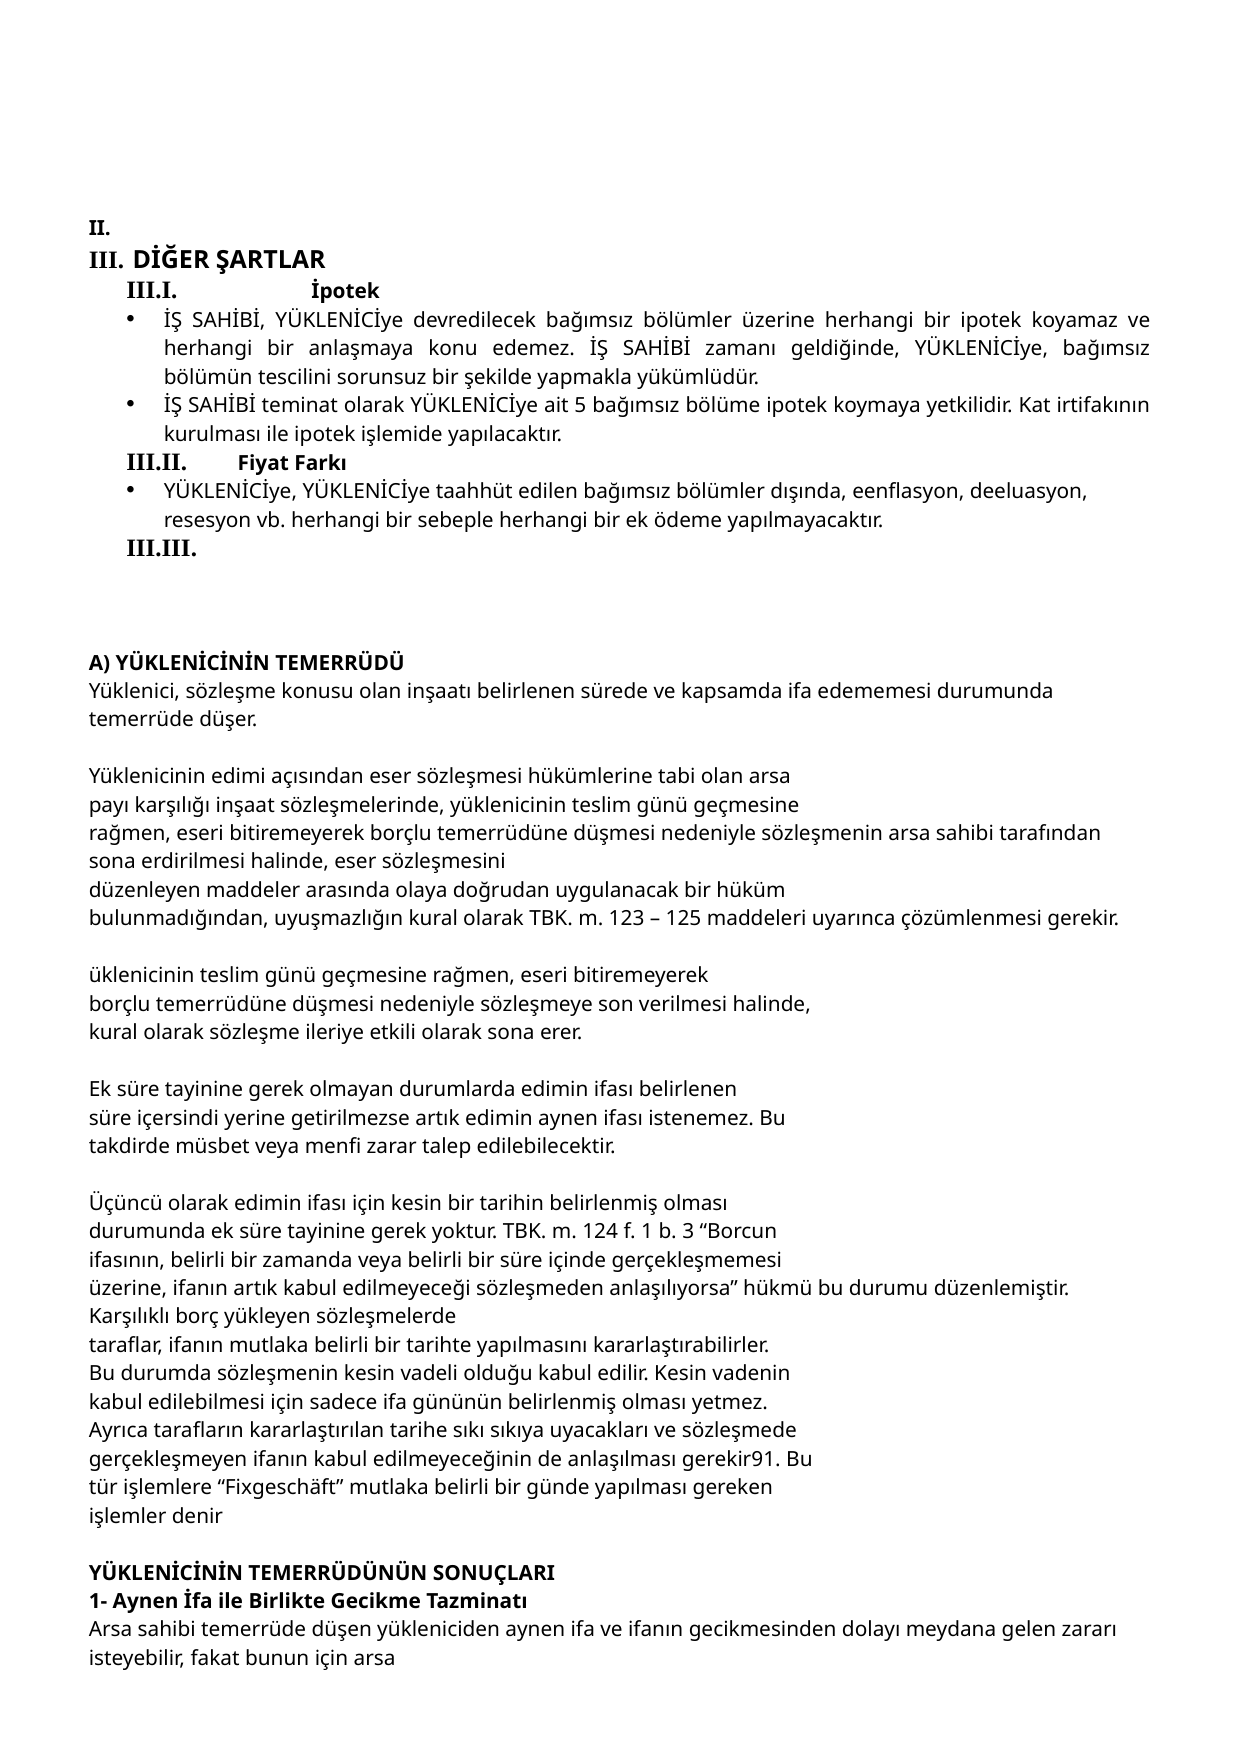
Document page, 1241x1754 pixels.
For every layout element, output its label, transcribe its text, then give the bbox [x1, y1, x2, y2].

list İŞ SAHİBİ, YÜKLENİCİye devredilecek bağımsız bölümler üzerine herhangi bir ipotek koyamaz ve herhangi bir anlaşmaya konu edemez. İŞ SAHİBİ zamanı geldiğinde, YÜKLENİCİye, bağımsız bölümün tescilini sorunsuz bir şekilde yapmakla yükümlüdür. [126, 305, 1152, 390]
list İŞ SAHİBİ teminat olarak YÜKLENİCİye ait 5 bağımsız bölüme ipotek koymaya yetkilidir. Kat irtifakının kurulması ile ipotek işlemide yapılacaktır. [126, 390, 1152, 447]
text Ek süre tayinine gerek olmayan durumlarda edimin ifası belirlenen süre içersindi yerine getirilmezse artık edimin aynen ifası istenemez. Bu takdirde müsbet veya menfi zarar talep edilebilecektir. [88, 1074, 1152, 1159]
text Yüklenicinin edimi açısından eser sözleşmesi hükümlerine tabi olan arsa payı karşılığı inşaat sözleşmelerinde, yüklenicinin teslim günü geçmesine rağmen, eseri bitiremeyerek borçlu temerrüdüne düşmesi nedeniyle sözleşmenin arsa sahibi tarafından sona erdirilmesi halinde, eser sözleşmesini düzenleyen maddeler arasında olaya doğrudan uygulanacak bir hüküm bulunmadığından, uyuşmazlığın kural olarak TBK. m. 123 – 125 maddeleri uyarınca çözümlenmesi gerekir. [88, 761, 1152, 932]
list DİĞER ŞARTLAR [88, 241, 1152, 276]
text A) YÜKLENİCİNİN TEMERRÜDÜ Yüklenici, sözleşme konusu olan inşaatı belirlenen sürede ve kapsamda ifa edememesi durumunda temerrüde düşer. [88, 648, 1152, 733]
text YÜKLENİCİNİN TEMERRÜDÜNÜN SONUÇLARI [88, 1558, 1152, 1586]
list YÜKLENİCİye, YÜKLENİCİye taahhüt edilen bağımsız bölümler dışında, eenflasyon, deeluasyon, resesyon vb. herhangi bir sebeple herhangi bir ek ödeme yapılmayacaktır. [126, 477, 1152, 533]
text üklenicinin teslim günü geçmesine rağmen, eseri bitiremeyerek borçlu temerrüdüne düşmesi nedeniyle sözleşmeye son verilmesi halinde, kural olarak sözleşme ileriye etkili olarak sona erer. [88, 960, 1152, 1046]
text Üçüncü olarak edimin ifası için kesin bir tarihin belirlenmiş olması durumunda ek süre tayinine gerek yoktur. TBK. m. 124 f. 1 b. 3 “Borcun ifasının, belirli bir zamanda veya belirli bir süre içinde gerçekleşmemesi üzerine, ifanın artık kabul edilmeyeceği sözleşmeden anlaşılıyorsa” hükmü bu durumu düzenlemiştir. Karşılıklı borç yükleyen sözleşmelerde taraflar, ifanın mutlaka belirli bir tarihte yapılmasını kararlaştırabilirler. Bu durumda sözleşmenin kesin vadeli olduğu kabul edilir. Kesin vadenin kabul edilebilmesi için sadece ifa gününün belirlenmiş olması yetmez. Ayrıca tarafların kararlaştırılan tarihe sıkı sıkıya uyacakları ve sözleşmede gerçekleşmeyen ifanın kabul edilmeyeceğinin de anlaşılması gerekir91. Bu tür işlemlere “Fixgeschäft” mutlaka belirli bir günde yapılması gereken işlemler denir [88, 1188, 1152, 1529]
text 1- Aynen İfa ile Birlikte Gecikme Tazminatı Arsa sahibi temerrüde düşen yükleniciden aynen ifa ve ifanın gecikmesinden dolayı meydana gelen zararı isteyebilir, fakat bunun için arsa [88, 1586, 1152, 1671]
list İpotek [126, 276, 1152, 305]
list Fiyat Farkı [126, 447, 1152, 477]
